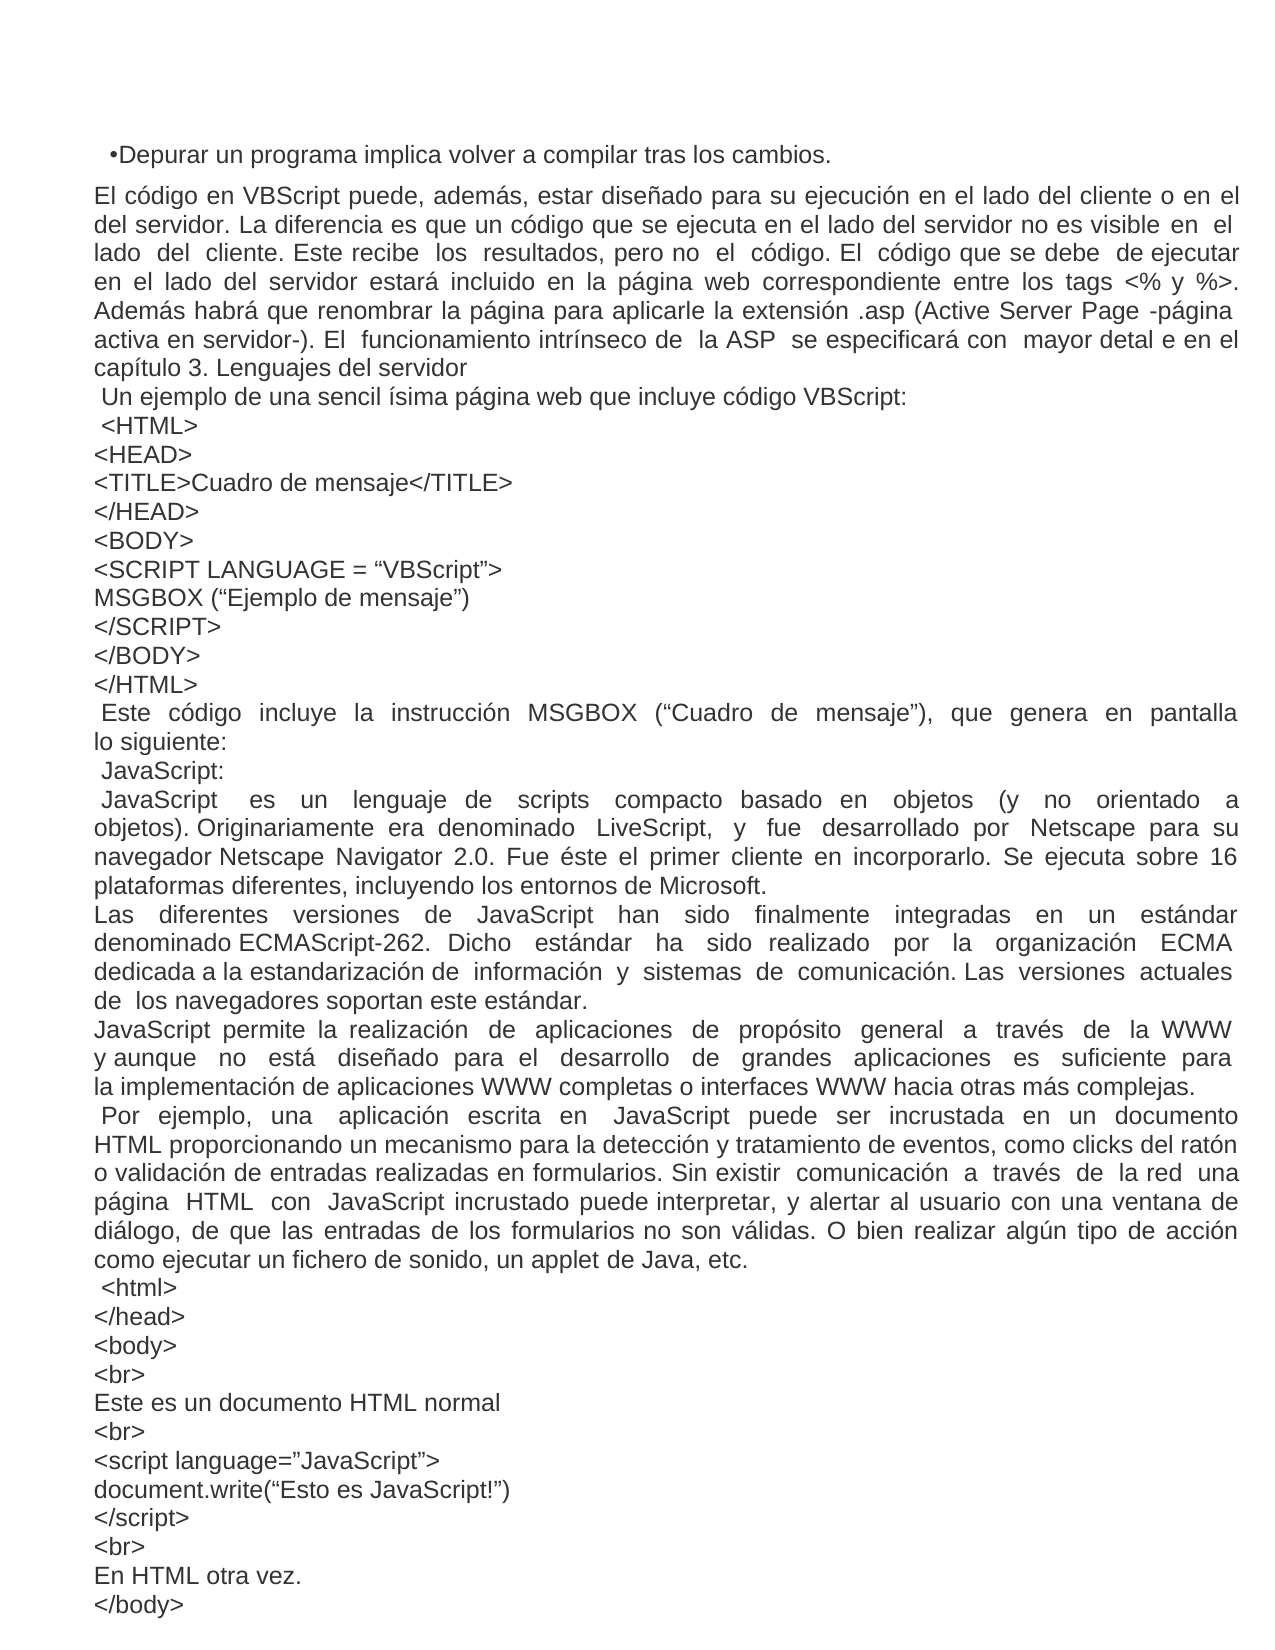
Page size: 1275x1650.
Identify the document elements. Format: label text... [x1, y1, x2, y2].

text En HTML otra vez. [94, 1561, 1239, 1590]
text MSGBOX (“Ejemplo de mensaje”) [94, 583, 1239, 612]
text <br> [94, 1417, 1239, 1446]
text Por ejemplo, una aplicación escrita en JavaScript puede ser incrustada en un documento HTML proporcionando un mecanismo para la detección y tratamiento de eventos, como clicks del ratón o validación de entradas realizadas en formularios. Sin existir comunicación a través de la red una página HTML con JavaScript incrustado puede interpretar, y alertar al usuario con una ventana de diálogo, de que las entradas de los formularios no son válidas. O bien realizar algún tipo de acción como ejecutar un fichero de sonido, un applet de Java, etc. [94, 1101, 1239, 1273]
text Este código incluye la instrucción MSGBOX (“Cuadro de mensaje”), que genera en pantalla lo siguiente: [94, 698, 1239, 756]
text </BODY> [94, 641, 1239, 670]
text JavaScript permite la realización de aplicaciones de propósito general a través de la WWW y aunque no está diseñado para el desarrollo de grandes aplicaciones es suficiente para la implementación de aplicaciones WWW completas o interfaces WWW hacia otras más complejas. [94, 1015, 1239, 1101]
text Las diferentes versiones de JavaScript han sido finalmente integradas en un estándar denominado ECMAScript-262. Dicho estándar ha sido realizado por la organización ECMA dedicada a la estandarización de información y sistemas de comunicación. Las versiones actuales de los navegadores soportan este estándar. [94, 900, 1239, 1015]
text Este es un documento HTML normal [94, 1388, 1239, 1417]
text </script> [94, 1503, 1239, 1532]
text </body> [94, 1590, 1239, 1618]
text <BODY> [94, 526, 1239, 555]
text <br> [94, 1360, 1239, 1388]
text JavaScript es un lenguaje de scripts compacto basado en objetos (y no orientado a objetos). Originariamente era denominado LiveScript, y fue desarrollado por Netscape para su navegador Netscape Navigator 2.0. Fue éste el primer cliente en incorporarlo. Se ejecuta sobre 16 plataformas diferentes, incluyendo los entornos de Microsoft. [94, 785, 1239, 900]
text </HEAD> [94, 497, 1239, 526]
text <SCRIPT LANGUAGE = “VBScript”> [94, 555, 1239, 583]
text El código en VBScript puede, además, estar diseñado para su ejecución en el lado del cliente o en el del servidor. La diferencia es que un código que se ejecuta en el lado del servidor no es visible en el lado del cliente. Este recibe los resultados, pero no el código. El código que se debe de ejecutar en el lado del servidor estará incluido en la página web correspondiente entre los tags <% y %>. Además habrá que renombrar la página para aplicarle la extensión .asp (Active Server Page -página activa en servidor-). El funcionamiento intrínseco de la ASP se especificará con mayor detal e en el capítulo 3. Lenguajes del servidor [94, 181, 1239, 382]
text document.write(“Esto es JavaScript!”) [94, 1475, 1239, 1503]
text </head> [94, 1302, 1239, 1331]
text <body> [94, 1331, 1239, 1360]
text <HTML> [94, 411, 1239, 440]
text </SCRIPT> [94, 612, 1239, 641]
text JavaScript: [94, 756, 1239, 785]
text <html> [94, 1273, 1239, 1302]
list Depurar un programa implica volver a compilar tras los cambios. [109, 139, 1239, 168]
text <br> [94, 1532, 1239, 1561]
text </HTML> [94, 670, 1239, 698]
text Un ejemplo de una sencil ísima página web que incluye código VBScript: [94, 382, 1239, 411]
text <HEAD> [94, 440, 1239, 468]
text <TITLE>Cuadro de mensaje</TITLE> [94, 468, 1239, 497]
text <script language=”JavaScript”> [94, 1446, 1239, 1475]
